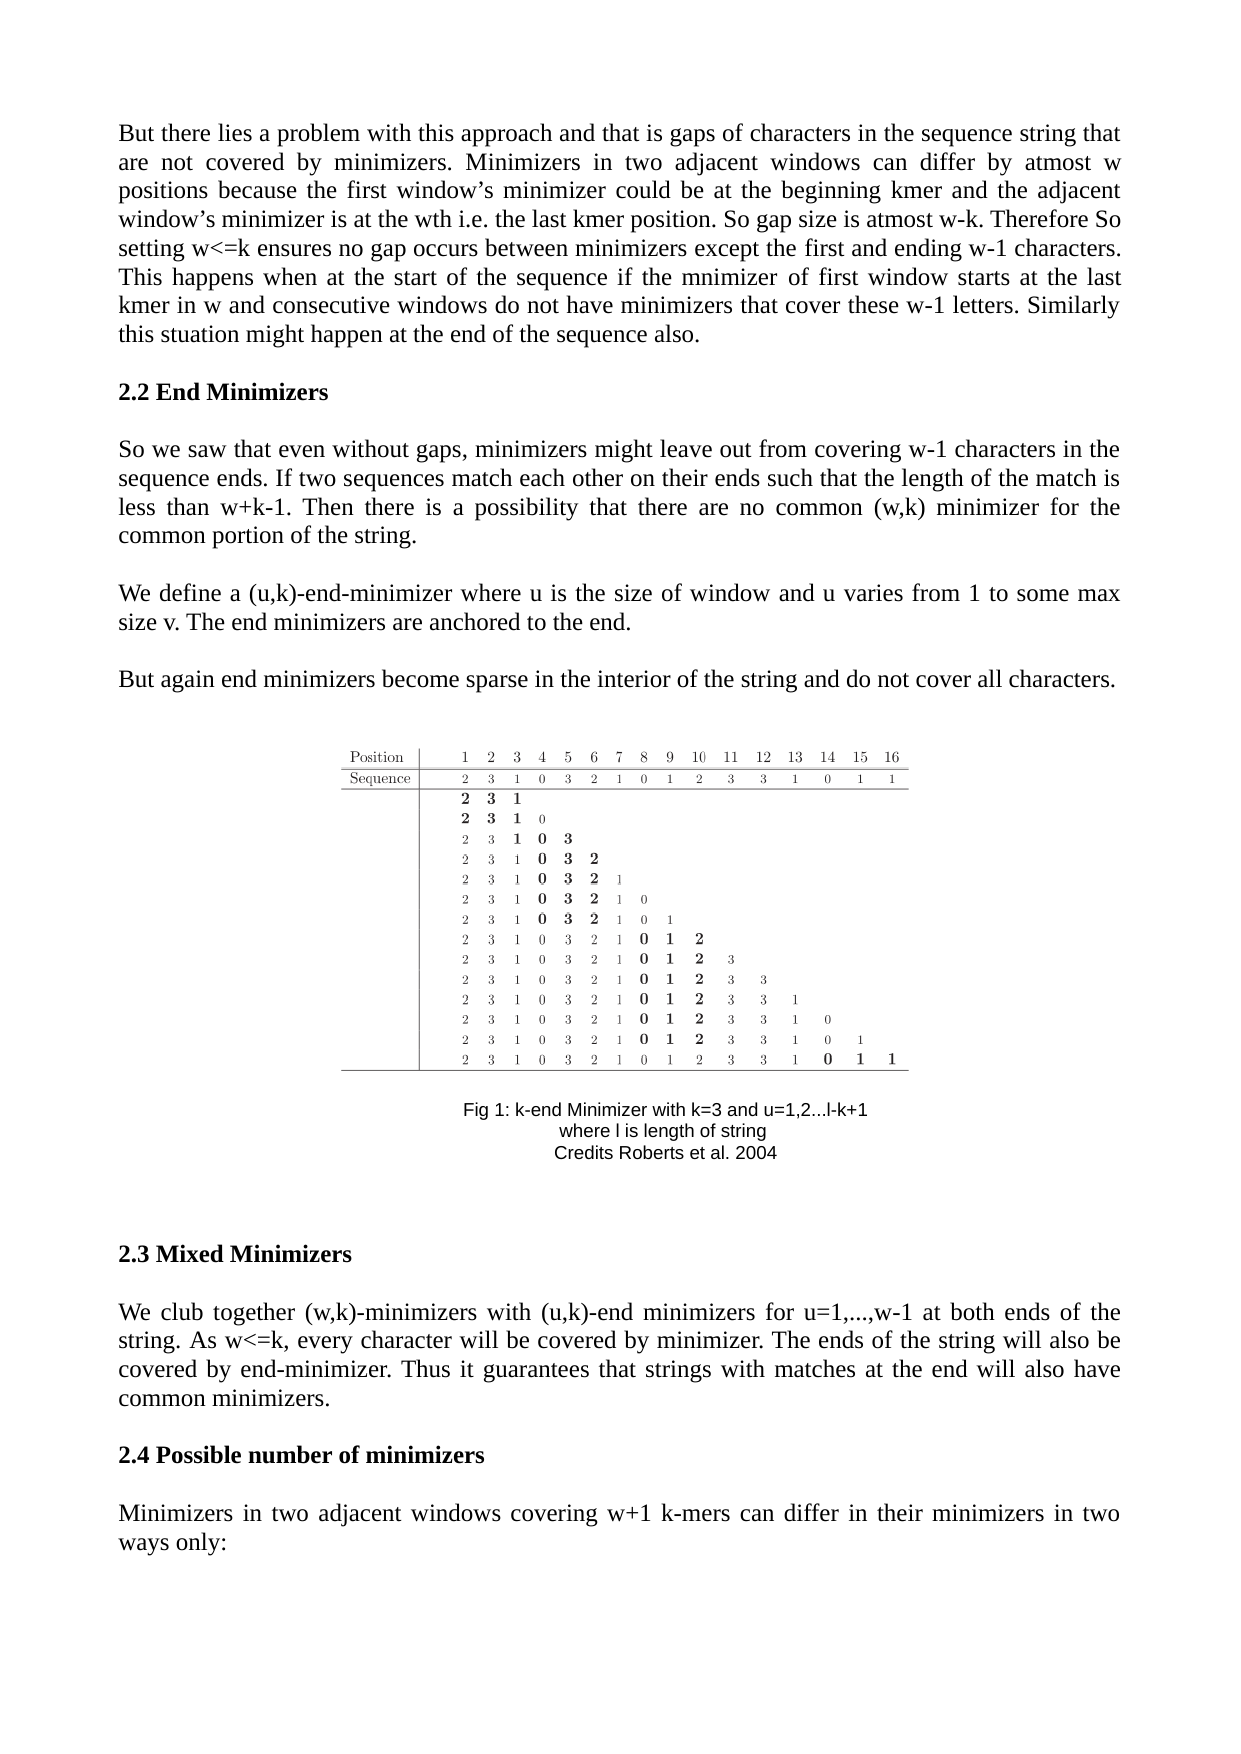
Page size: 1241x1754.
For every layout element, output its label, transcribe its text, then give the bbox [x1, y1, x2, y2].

text But again end minimizers become sparse in the interior of the string and do not cover all characters. [118, 664, 1122, 693]
text Minimizers in two adjacent windows covering w+1 k-mers can differ in their minimizers in two ways only: [118, 1498, 1122, 1556]
text 2.2 End Minimizers [118, 377, 1122, 406]
picture [203, 740, 1039, 1082]
text We define a (u,k)-end-minimizer where u is the size of window and u varies from 1 to some max size v. The end minimizers are anchored to the end. [118, 578, 1122, 636]
text We club together (w,k)-minimizers with (u,k)-end minimizers for u=1,...,w-1 at both ends of the string. As w<=k, every character will be covered by minimizer. The ends of the string will also be covered by end-minimizer. Thus it guarantees that strings with matches at the end will also have common minimizers. [118, 1297, 1122, 1412]
text But there lies a problem with this approach and that is gaps of characters in the sequence string that are not covered by minimizers. Minimizers in two adjacent windows can differ by atmost w positions because the first window’s minimizer could be at the beginning kmer and the adjacent window’s minimizer is at the wth i.e. the last kmer position. So gap size is atmost w-k. Therefore So setting w<=k ensures no gap occurs between minimizers except the first and ending w-1 characters. This happens when at the start of the sequence if the mnimizer of first window starts at the last kmer in w and consecutive windows do not have minimizers that cover these w-1 letters. Similarly this stuation might happen at the end of the sequence also. [118, 118, 1122, 348]
text 2.4 Possible number of minimizers [118, 1441, 1122, 1469]
text 2.3 Mixed Minimizers [118, 1239, 1122, 1268]
text So we saw that even without gaps, minimizers might leave out from covering w-1 characters in the sequence ends. If two sequences match each other on their ends such that the length of the match is less than w+k-1. Then there is a possibility that there are no common (w,k) minimizer for the common portion of the string. [118, 434, 1122, 549]
